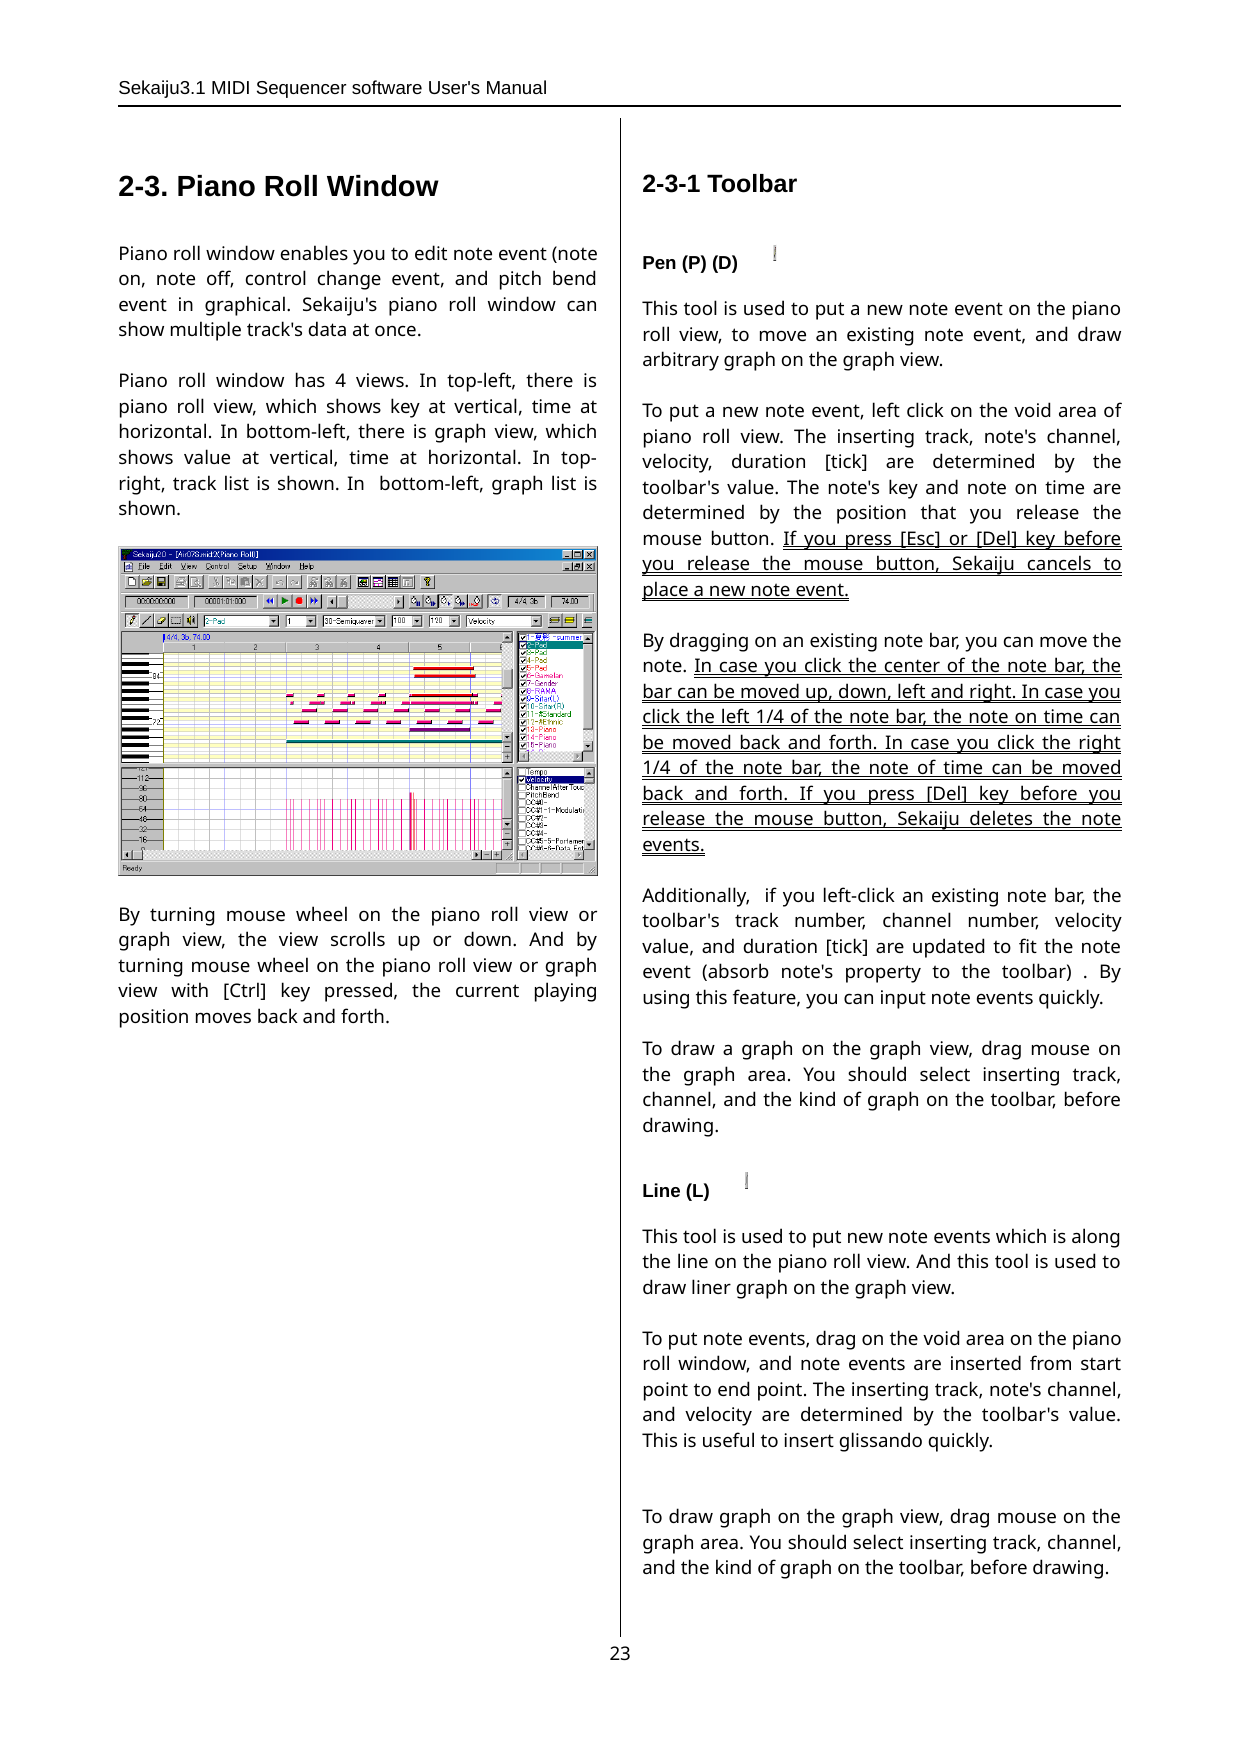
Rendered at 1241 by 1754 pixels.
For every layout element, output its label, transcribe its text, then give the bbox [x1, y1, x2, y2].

text By turning mouse wheel on the piano roll view or graph view, the view scrolls up or down. And by turning mouse wheel on the piano roll view or graph view with [Ctrl] key pressed, the current playing position moves back and forth. [118, 901, 598, 1029]
text This tool is used to put new note events which is along the line on the piano roll view. And this tool is used to draw liner graph on the graph view. [642, 1223, 1122, 1299]
text This tool is used to put a new note event on the piano roll view, to move an existing note event, and draw arbitrary graph on the graph view. [642, 295, 1122, 372]
picture [118, 546, 598, 876]
text Additionally, if you left-click an existing note bar, the toolbar's track number, channel number, velocity value, and duration [tick] are updated to fit the note event (absorb note's property to the toolbar) . By using this feature, you can input note events quickly. [642, 882, 1122, 1010]
text By dragging on an existing note bar, you can move the note. In case you click the center of the note bar, the bar can be moved up, down, left and right. In case you click the left 1/4 of the note bar, the note on time can be moved back and forth. In case you click the right 1/4 of the note bar, the note of time can be moved [642, 627, 1122, 776]
subtitle 2-3-1 Toolbar [642, 169, 1122, 197]
text Piano roll window has 4 views. In top-left, there is piano roll view, which shows key at vertical, time at horizontal. In bottom-left, there is graph view, which shows value at vertical, time at horizontal. In top-right, track list is shown. In bottom-left, graph list is shown. [118, 368, 598, 521]
text Piano roll window enables you to edit note event (note on, note off, control change event, and pitch bend event in graphical. Sekaiju's piano roll window can show multiple track's data at once. [118, 240, 598, 342]
subtitle 2-3. Piano Roll Window [118, 169, 598, 202]
picture [773, 244, 777, 261]
text release the mouse button, Sekaiju deletes the note [642, 805, 1122, 827]
text Line (L) [642, 1163, 1122, 1201]
text back and forth. If you press [Del] key before you [642, 780, 1122, 802]
text To put note events, drag on the void area on the piano roll window, and note events are inserted from start point to end point. The inserting track, note's channel, and velocity are determined by the toolbar's value. This is useful to insert glissando quickly. [642, 1325, 1122, 1453]
text place a new note event. [642, 576, 1122, 602]
text To draw graph on the graph view, drag mouse on the graph area. You should select inserting track, channel, and the kind of graph on the toolbar, before drawing. [642, 1504, 1122, 1580]
text Pen (P) (D) [642, 235, 1122, 274]
text events. [642, 831, 1122, 857]
text To draw a graph on the graph view, drag mouse on the graph area. You should select inserting track, channel, and the kind of graph on the toolbar, before drawing. [642, 1035, 1122, 1137]
text To put a new note event, left click on the void area of piano roll view. The inserting track, note's channel, velocity, duration [tick] are determined by the toolbar's value. The note's key and note on time are determined by the position that you release the mouse button. If you press [Esc] or [Del] key before you release the mouse button, Sekaiju cancels to [642, 397, 1122, 572]
